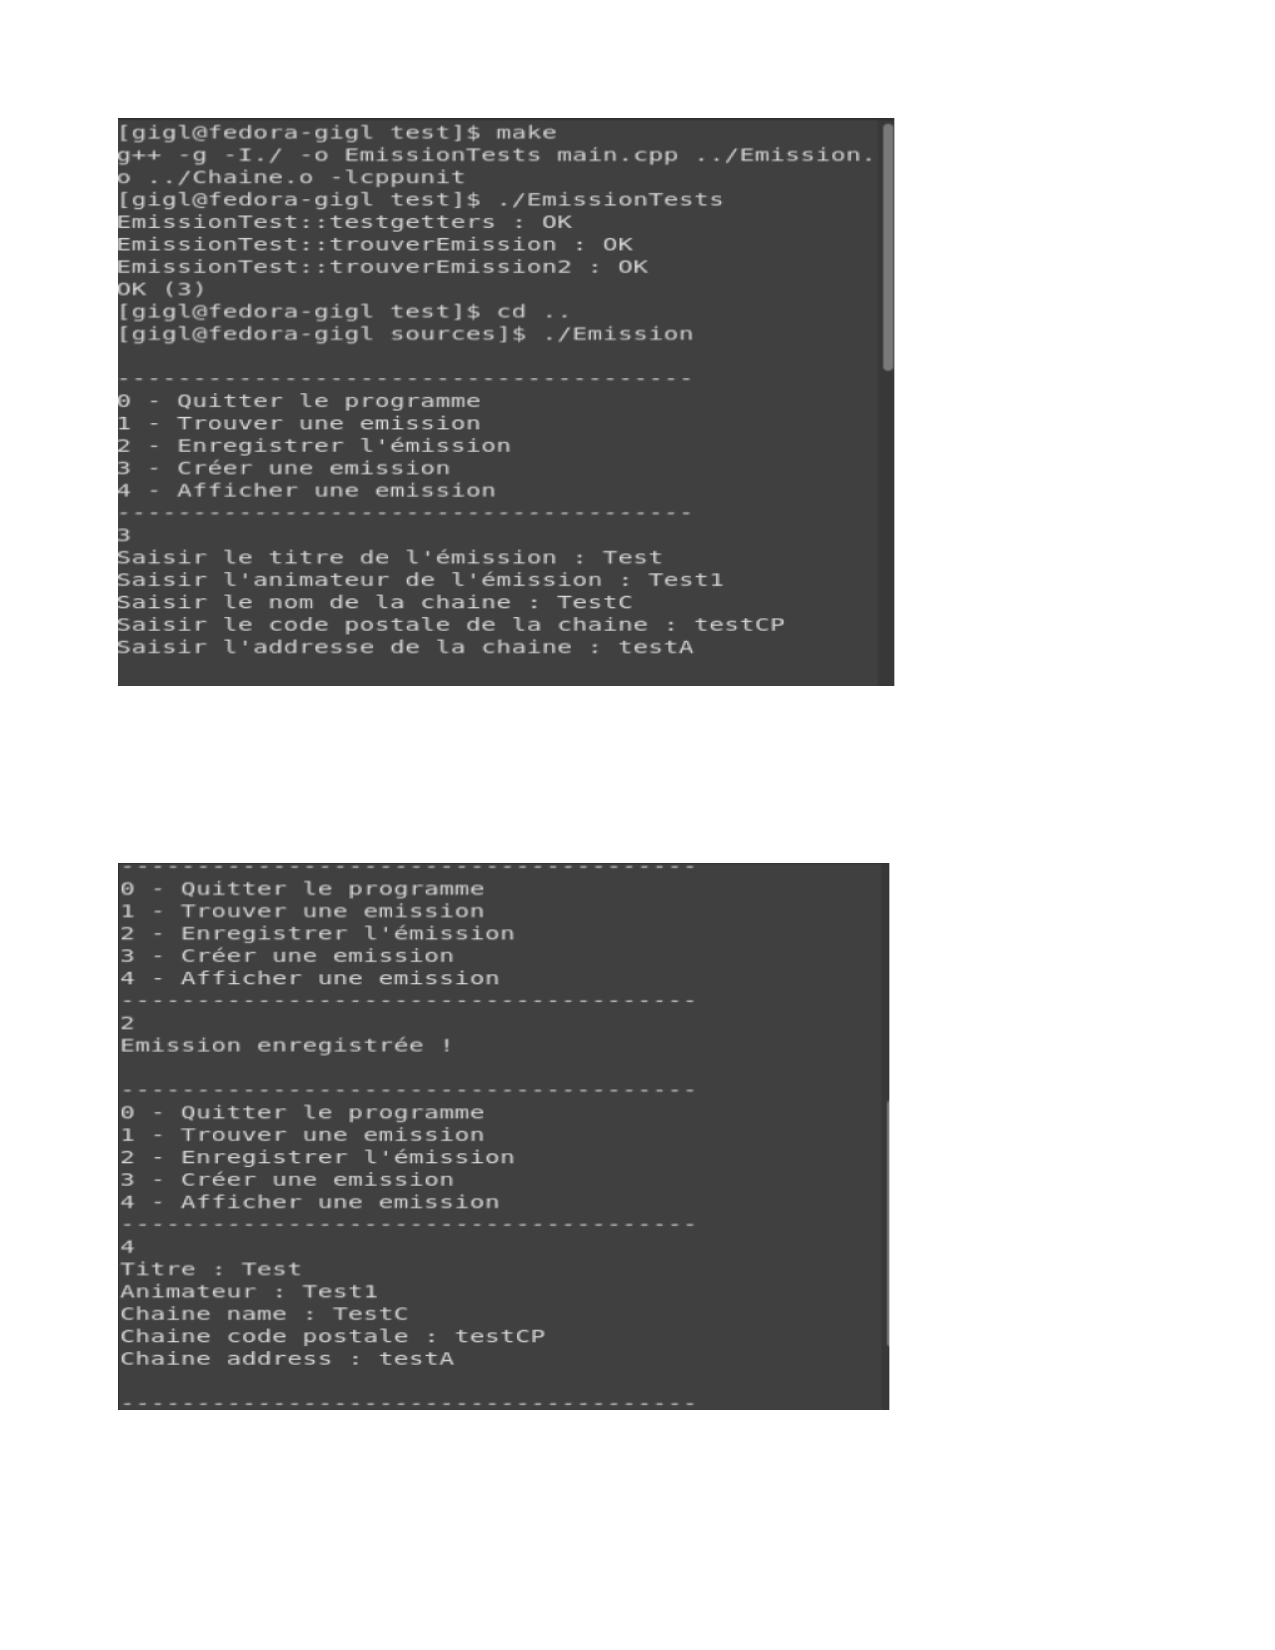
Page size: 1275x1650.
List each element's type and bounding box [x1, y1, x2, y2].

picture [118, 863, 890, 1410]
picture [118, 118, 895, 686]
